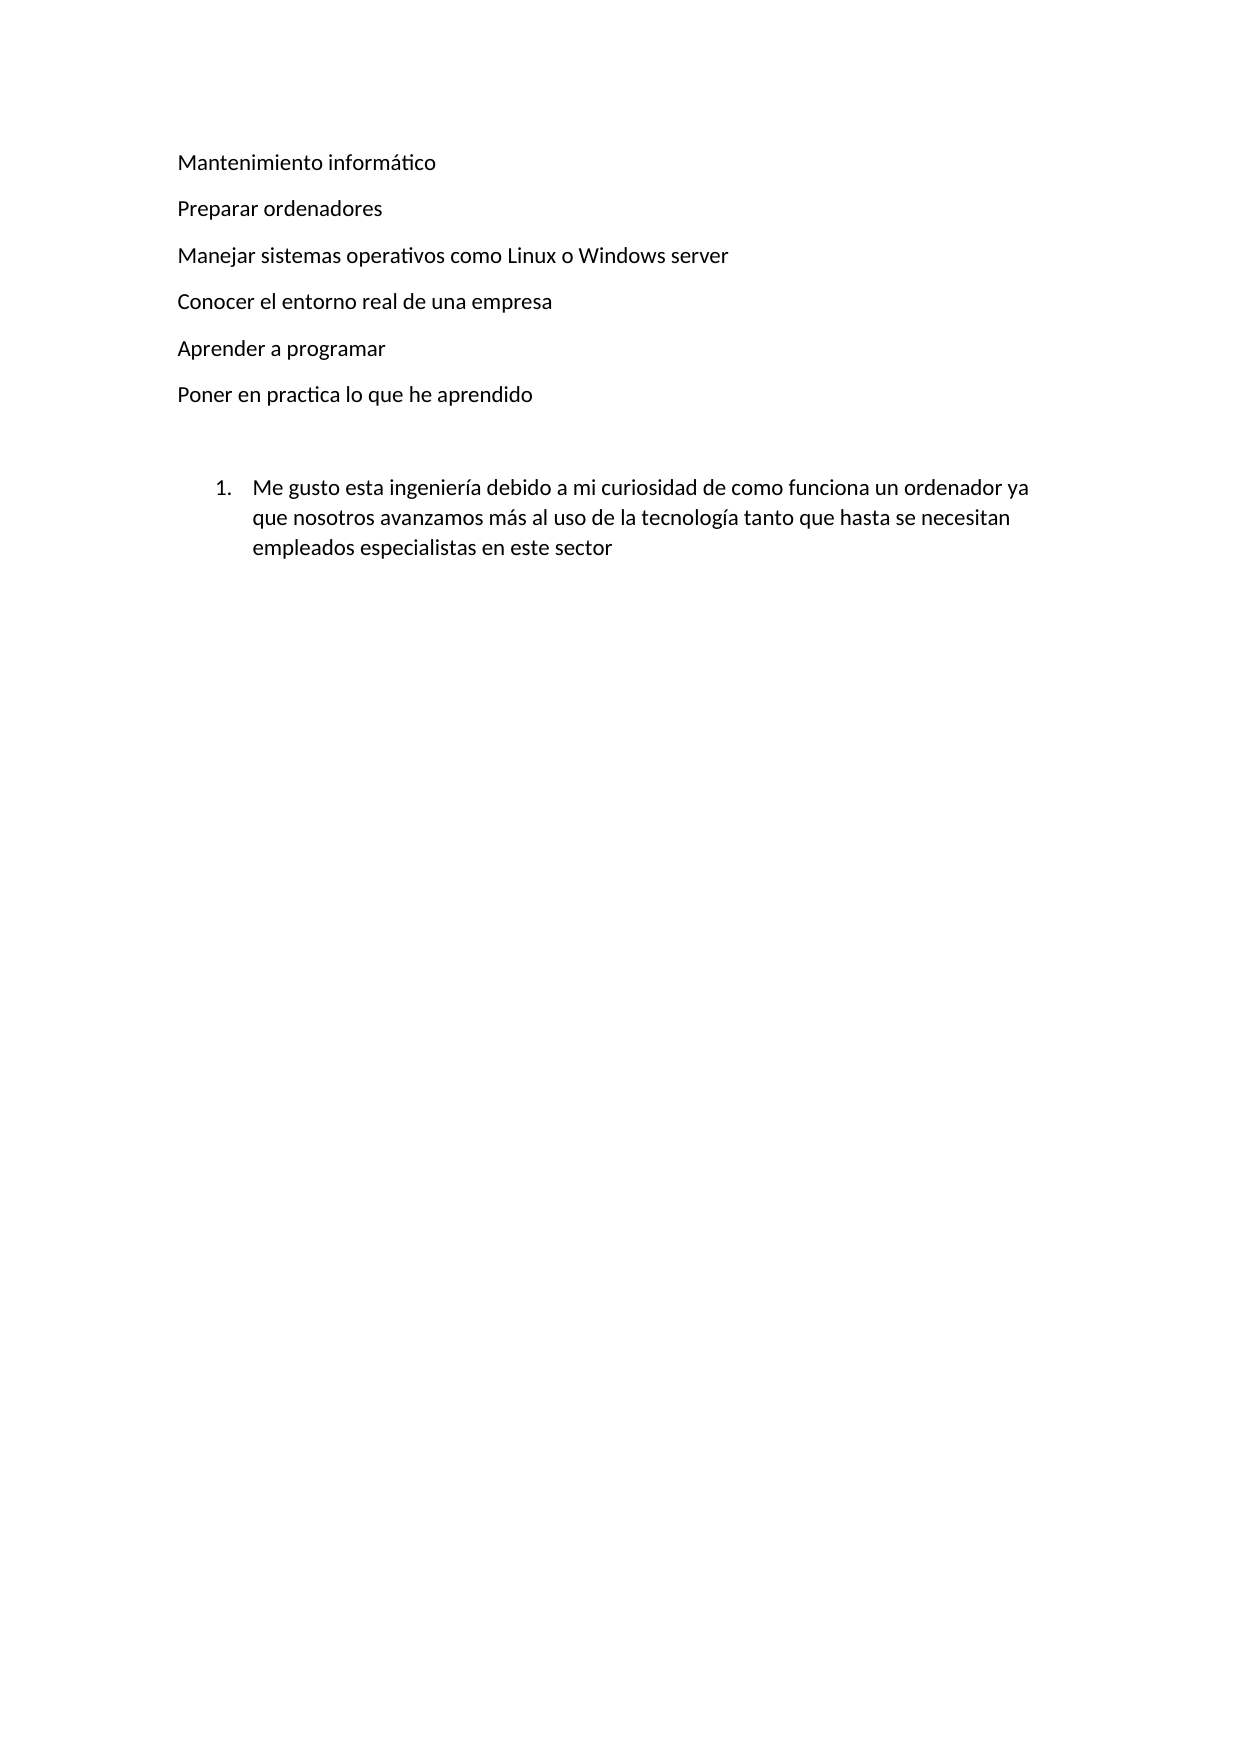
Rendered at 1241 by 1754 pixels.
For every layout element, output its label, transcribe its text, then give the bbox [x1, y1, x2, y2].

text Conocer el entorno real de una empresa [177, 287, 1063, 315]
text Preparar ordenadores [177, 194, 1063, 222]
text Mantenimiento informático [177, 148, 1063, 176]
text Manejar sistemas operativos como Linux o Windows server [177, 241, 1063, 269]
text Aprender a programar [177, 334, 1063, 362]
text Poner en practica lo que he aprendido [177, 380, 1063, 408]
list Me gusto esta ingeniería debido a mi curiosidad de como funciona un ordenador ya que nosotros avanzamos más al uso de la tecnología tanto que hasta se necesitan empleados especialistas en este sector [215, 473, 1063, 561]
